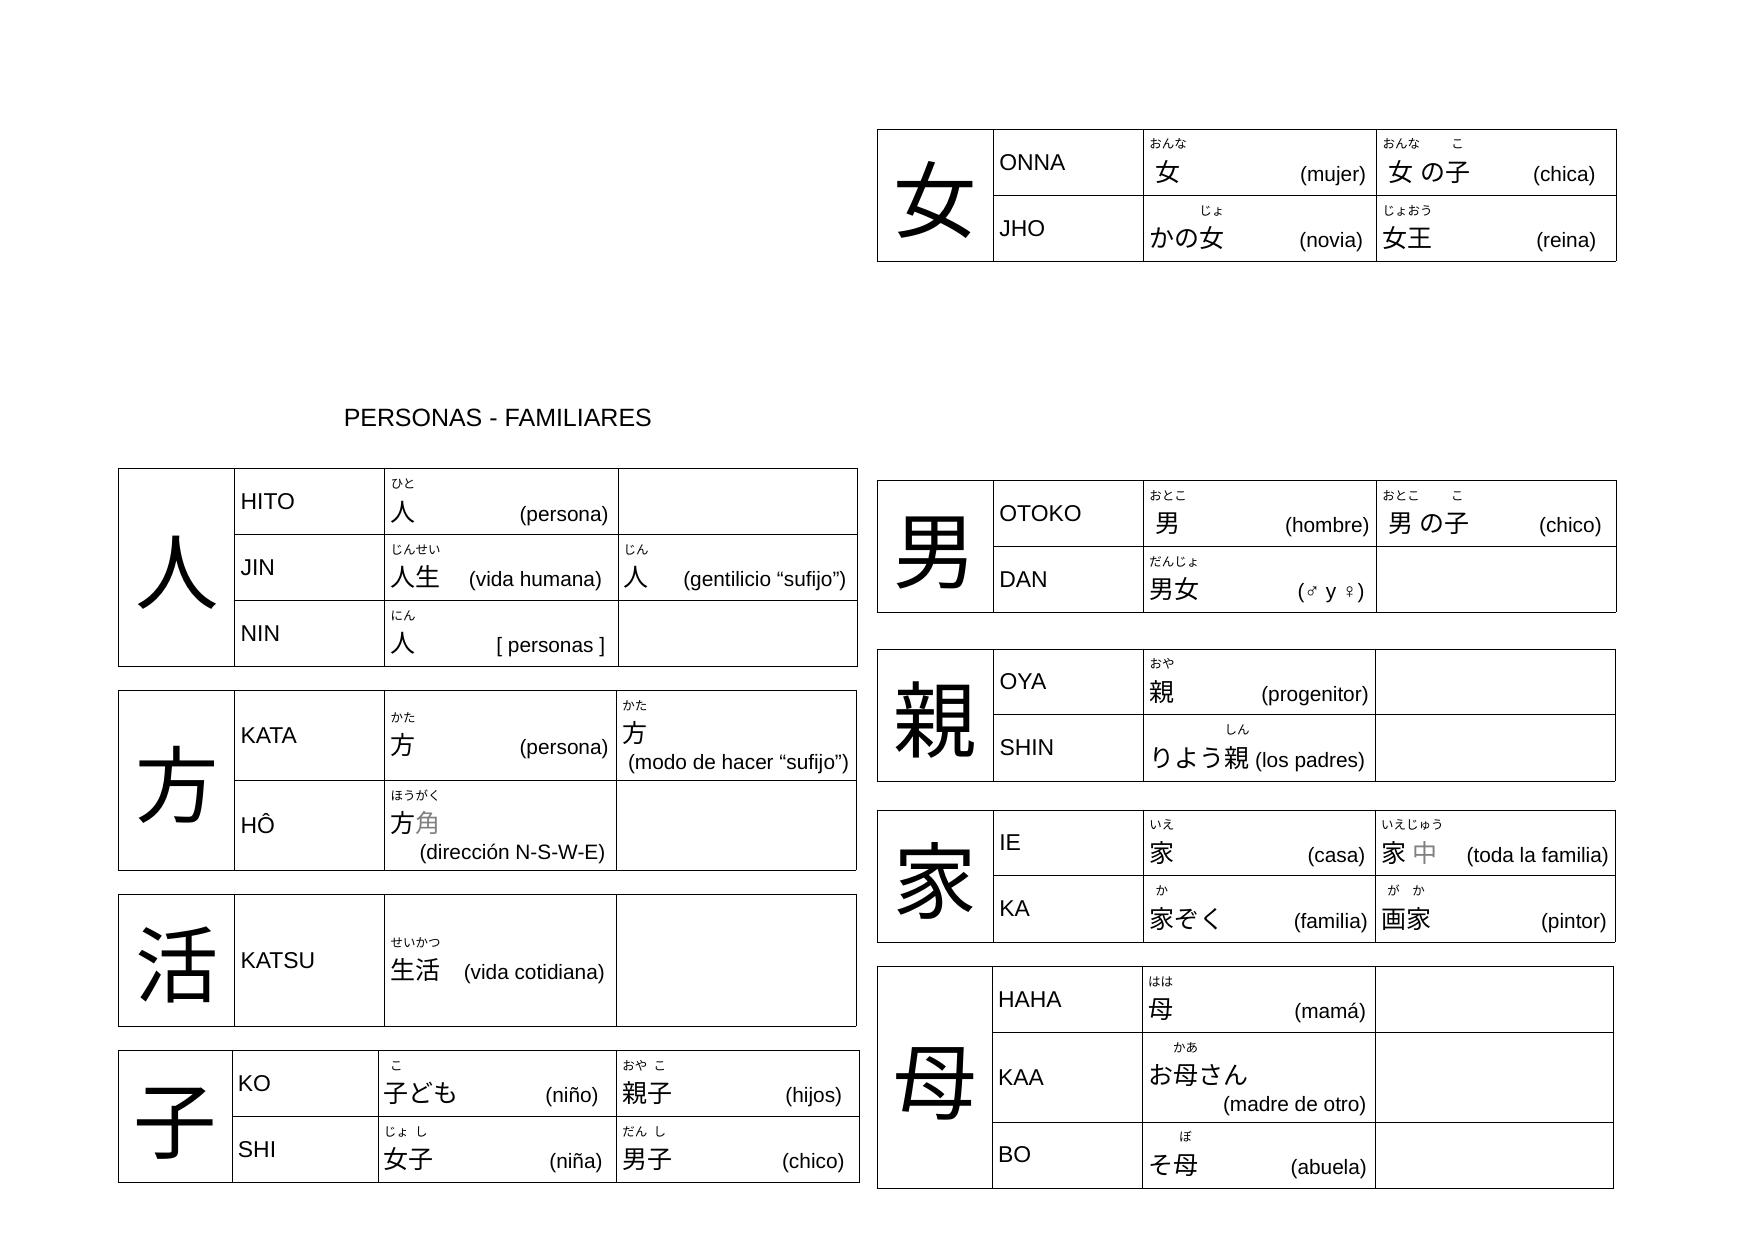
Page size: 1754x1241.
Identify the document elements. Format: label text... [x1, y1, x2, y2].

table_header 子 [119, 1051, 232, 1182]
table_cell DAN [994, 547, 1143, 612]
table_cell BO [993, 1123, 1142, 1187]
table_header 女おんな (mujer) [1144, 130, 1376, 194]
table_header 母はは (mamá) [1143, 967, 1375, 1032]
table_cell 方ほう角がく (dirección N-S-W-E) [385, 781, 616, 870]
table_header 親 [878, 650, 993, 781]
table_header HAHA [993, 967, 1142, 1032]
table_header 親おや子こ (hijos) [617, 1051, 859, 1116]
table_header 活 [119, 895, 234, 1026]
table_header 方かた (persona) [385, 691, 616, 780]
table_cell 人じん (gentilicio “sufijo”) [619, 535, 857, 600]
table_cell JHO [994, 196, 1143, 261]
table_header 男おとこ (hombre) [1144, 481, 1376, 546]
table_header [1376, 650, 1615, 714]
table_cell KAA [993, 1033, 1142, 1122]
table_cell SHI [233, 1117, 378, 1182]
table_cell 男だん女じょ (♂ y ♀) [1144, 547, 1376, 612]
table_header 子こども (niño) [379, 1051, 616, 1116]
table_cell 男だん子し (chico) [617, 1117, 859, 1182]
table_cell [619, 601, 857, 666]
table_header 母 [878, 967, 992, 1187]
table_header 人 [119, 469, 234, 666]
table_header 男 [878, 481, 993, 612]
table_header [619, 469, 857, 534]
table_header [1376, 967, 1613, 1032]
table_cell [1377, 547, 1616, 612]
table_cell お母かあさん (madre de otro) [1143, 1033, 1375, 1122]
table_header 家いえ (casa) [1144, 811, 1375, 875]
table_header 家いえ中じゅう (toda la familia) [1376, 811, 1615, 875]
table_cell 画が家か (pintor) [1376, 876, 1615, 942]
table_cell [1376, 1123, 1613, 1187]
table_header OYA [994, 650, 1143, 714]
table_header 生せい活かつ (vida cotidiana) [385, 895, 616, 1026]
table_cell [617, 781, 856, 870]
table_header KO [233, 1051, 378, 1116]
table_header 親おや (progenitor) [1144, 650, 1375, 714]
table_cell 人じん生せい (vida humana) [385, 535, 618, 600]
table_cell KA [994, 876, 1143, 942]
table_cell 家かぞく (familia) [1144, 876, 1375, 942]
table_header 男おとこの子こ (chico) [1377, 481, 1616, 546]
table_cell かの女じょ (novia) [1144, 196, 1376, 261]
table_header HITO [235, 469, 384, 534]
table_cell JIN [235, 535, 384, 600]
table_header 女おんなの子こ (chica) [1377, 130, 1616, 194]
table_header IE [994, 811, 1143, 875]
table_cell [1376, 715, 1615, 781]
table_cell NIN [235, 601, 384, 666]
table_cell 女じょ子し (niña) [379, 1117, 616, 1182]
table_header 方かた (modo de hacer “sufijo”) [617, 691, 856, 780]
table_cell [1376, 1033, 1613, 1122]
text PERSONAS - FAMILIARES [118, 403, 877, 432]
table_cell りよう親しん (los padres) [1144, 715, 1375, 781]
table_header KATSU [235, 895, 384, 1026]
table_header [617, 895, 856, 1026]
table_header 方 [119, 691, 234, 870]
table_cell HÔ [235, 781, 384, 870]
table_header 家 [878, 811, 993, 942]
table_header OTOKO [994, 481, 1143, 546]
table_cell そ母ぼ (abuela) [1143, 1123, 1375, 1187]
table_cell 女じょ王おう (reina) [1377, 196, 1616, 261]
table_header 人ひと (persona) [385, 469, 618, 534]
table_header 女 [878, 130, 993, 261]
table_cell SHIN [994, 715, 1143, 781]
table_header ONNA [994, 130, 1143, 194]
table_cell 人にん [ personas ] [385, 601, 618, 666]
table_header KATA [235, 691, 384, 780]
